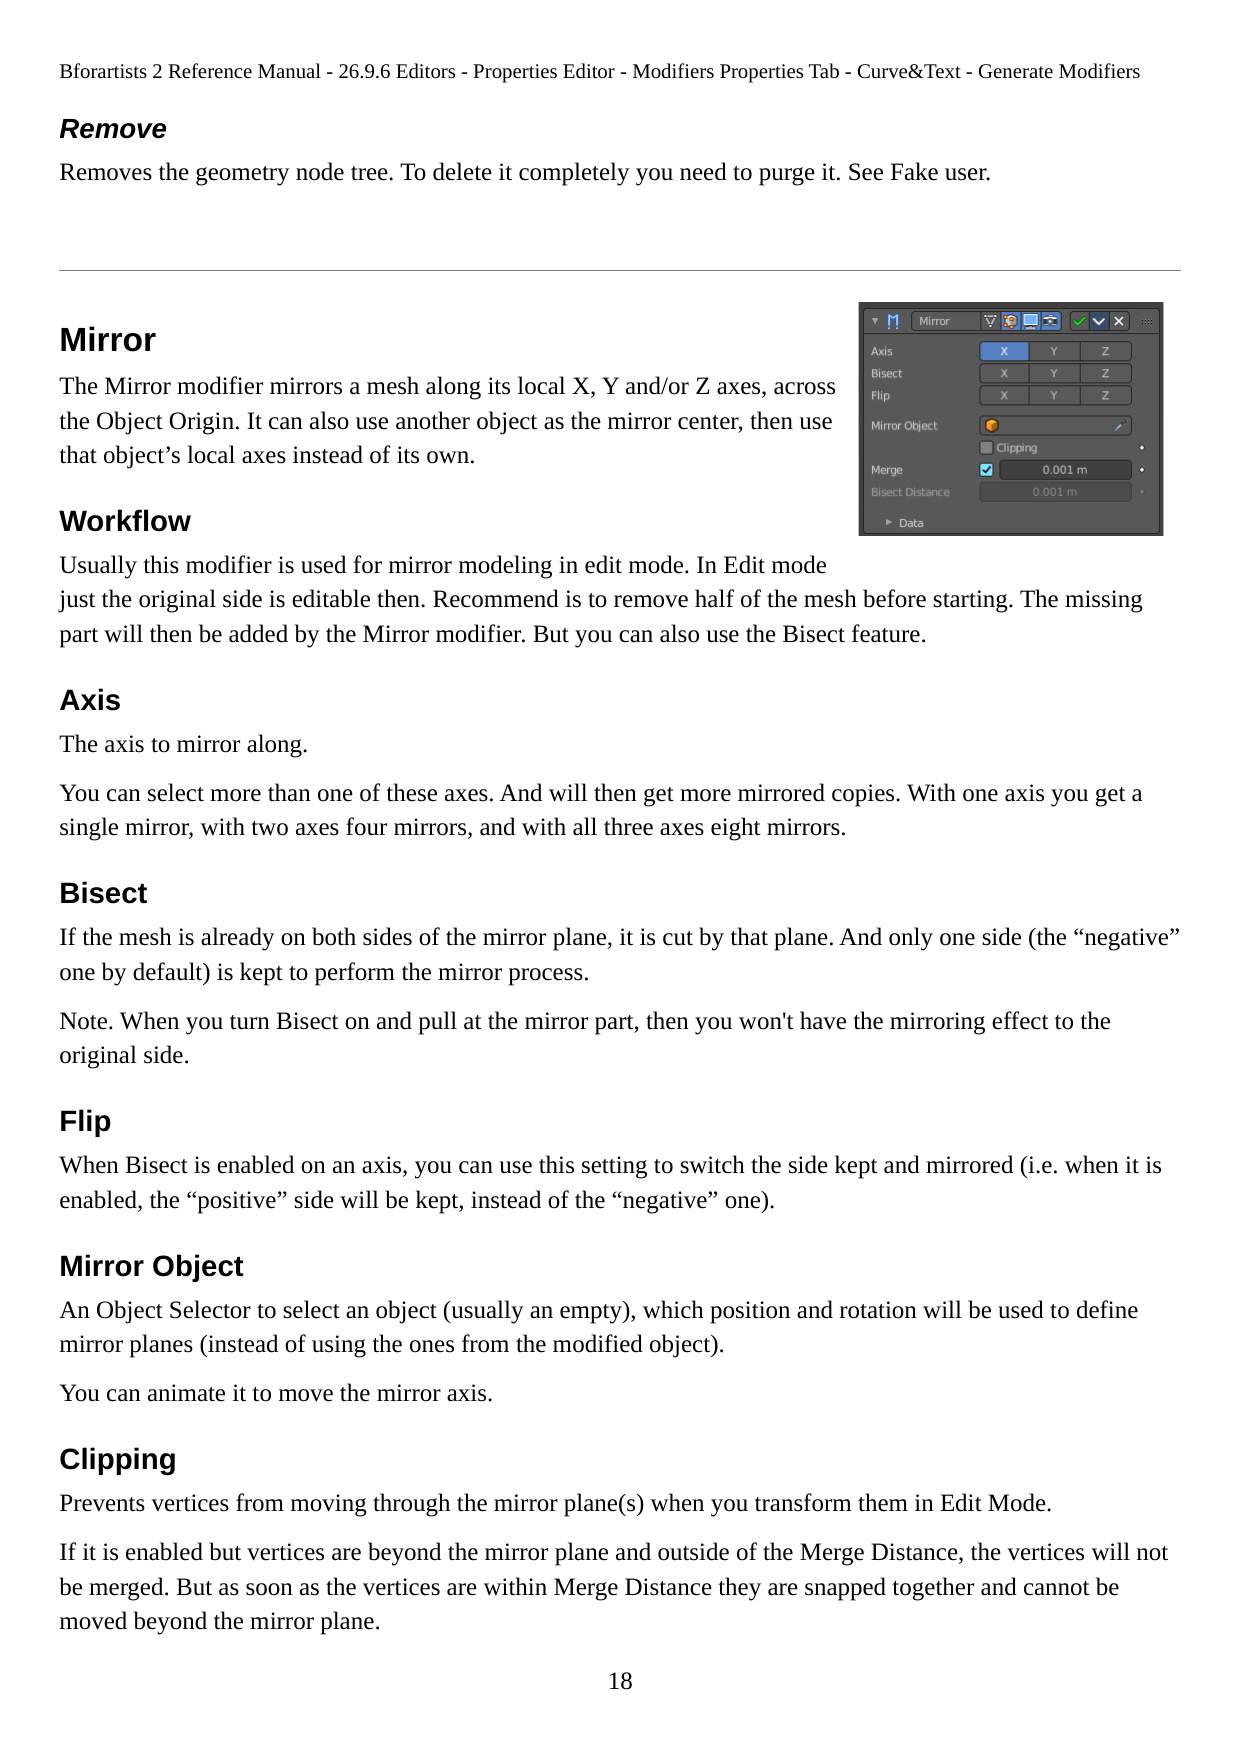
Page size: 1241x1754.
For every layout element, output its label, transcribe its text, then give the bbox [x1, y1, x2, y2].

text Note. When you turn Bisect on and pull at the mirror part, then you won't have the mirroring effect to the original side. [59, 1006, 1181, 1069]
subtitle Flip [59, 1104, 1181, 1138]
text When Bisect is enabled on an axis, you can use this setting to switch the side kept and mirrored (i.e. when it is enabled, the “positive” side will be kept, instead of the “negative” one). [59, 1150, 1181, 1213]
subtitle Bisect [59, 876, 1181, 910]
subtitle Axis [59, 683, 1181, 716]
text You can select more than one of these axes. And will then get more mirrored copies. With one axis you get a single mirror, with two axes four mirrors, and with all three axes eight mirrors. [59, 778, 1181, 841]
picture [858, 302, 1164, 536]
text If the mesh is already on both sides of the mirror plane, it is cut by that plane. And only one side (the “negative” one by default) is kept to perform the mirror process. [59, 922, 1181, 986]
text You can animate it to move the mirror axis. [59, 1378, 1181, 1407]
text Removes the geometry node tree. To delete it completely you need to purge it. See Fake user. [59, 157, 1181, 186]
subtitle [1164, 320, 1181, 359]
subtitle Mirror [59, 320, 858, 359]
text An Object Selector to select an object (usually an empty), which position and rotation will be used to define mirror planes (instead of using the ones from the modified object). [59, 1295, 1181, 1358]
subtitle Workflow [59, 504, 1181, 538]
text Usually this modifier is used for mirror modeling in edit mode. In Edit mode just the original side is editable then. Recommend is to remove half of the mesh before starting. The missing part will then be added by the Mirror modifier. But you can also use the Bisect feature. [59, 550, 1181, 648]
subtitle Mirror Object [59, 1248, 1181, 1282]
subtitle Clipping [59, 1442, 1181, 1476]
text The axis to mirror along. [59, 729, 1181, 758]
text If it is enabled but vertices are beyond the mirror plane and outside of the Merge Distance, the vertices will not be merged. But as soon as the vertices are within Merge Distance they are snapped together and cannot be moved beyond the mirror plane. [59, 1537, 1181, 1635]
subtitle Remove [59, 113, 1181, 144]
text Prevents vertices from moving through the mirror plane(s) when you transform them in Edit Mode. [59, 1488, 1181, 1517]
text The Mirror modifier mirrors a mesh along its local X, Y and/or Z axes, across the Object Origin. It can also use another object as the mirror center, then use that object’s local axes instead of its own. [59, 371, 858, 469]
